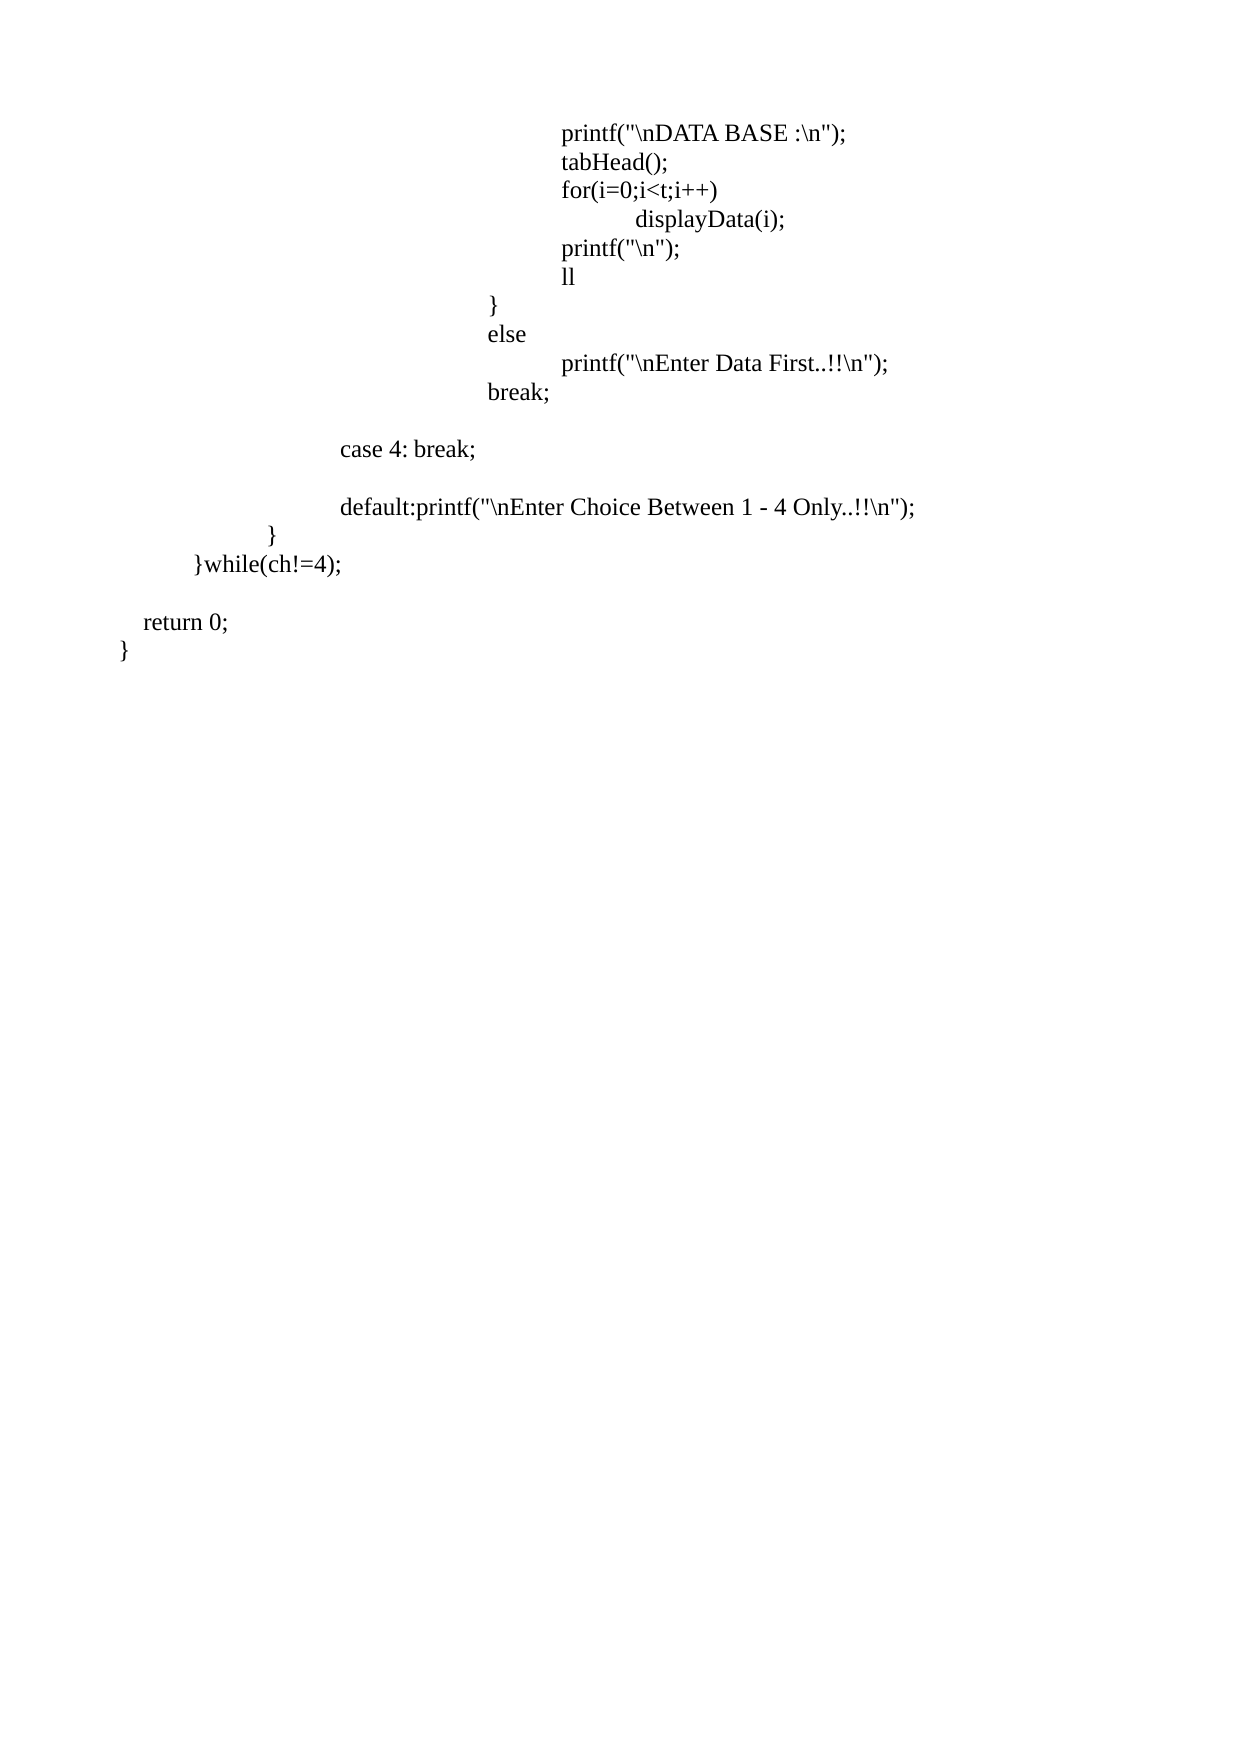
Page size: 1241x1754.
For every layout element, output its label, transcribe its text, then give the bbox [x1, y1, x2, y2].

text for(i=0;i<t;i++) [118, 176, 1122, 204]
text } [118, 636, 1122, 664]
text printf("\n"); [118, 233, 1122, 262]
text tabHead(); [118, 147, 1122, 176]
text else [118, 319, 1122, 348]
text displayData(i); [118, 204, 1122, 233]
text } [118, 291, 1122, 319]
text }while(ch!=4); [118, 549, 1122, 578]
text case 4: break; [118, 434, 1122, 463]
text break; [118, 377, 1122, 406]
text default:printf("\nEnter Choice Between 1 - 4 Only..!!\n"); [118, 492, 1122, 521]
text printf("\nEnter Data First..!!\n"); [118, 348, 1122, 377]
text } [118, 521, 1122, 549]
text ll [118, 262, 1122, 291]
text printf("\nDATA BASE :\n"); [118, 118, 1122, 147]
text return 0; [118, 607, 1122, 636]
